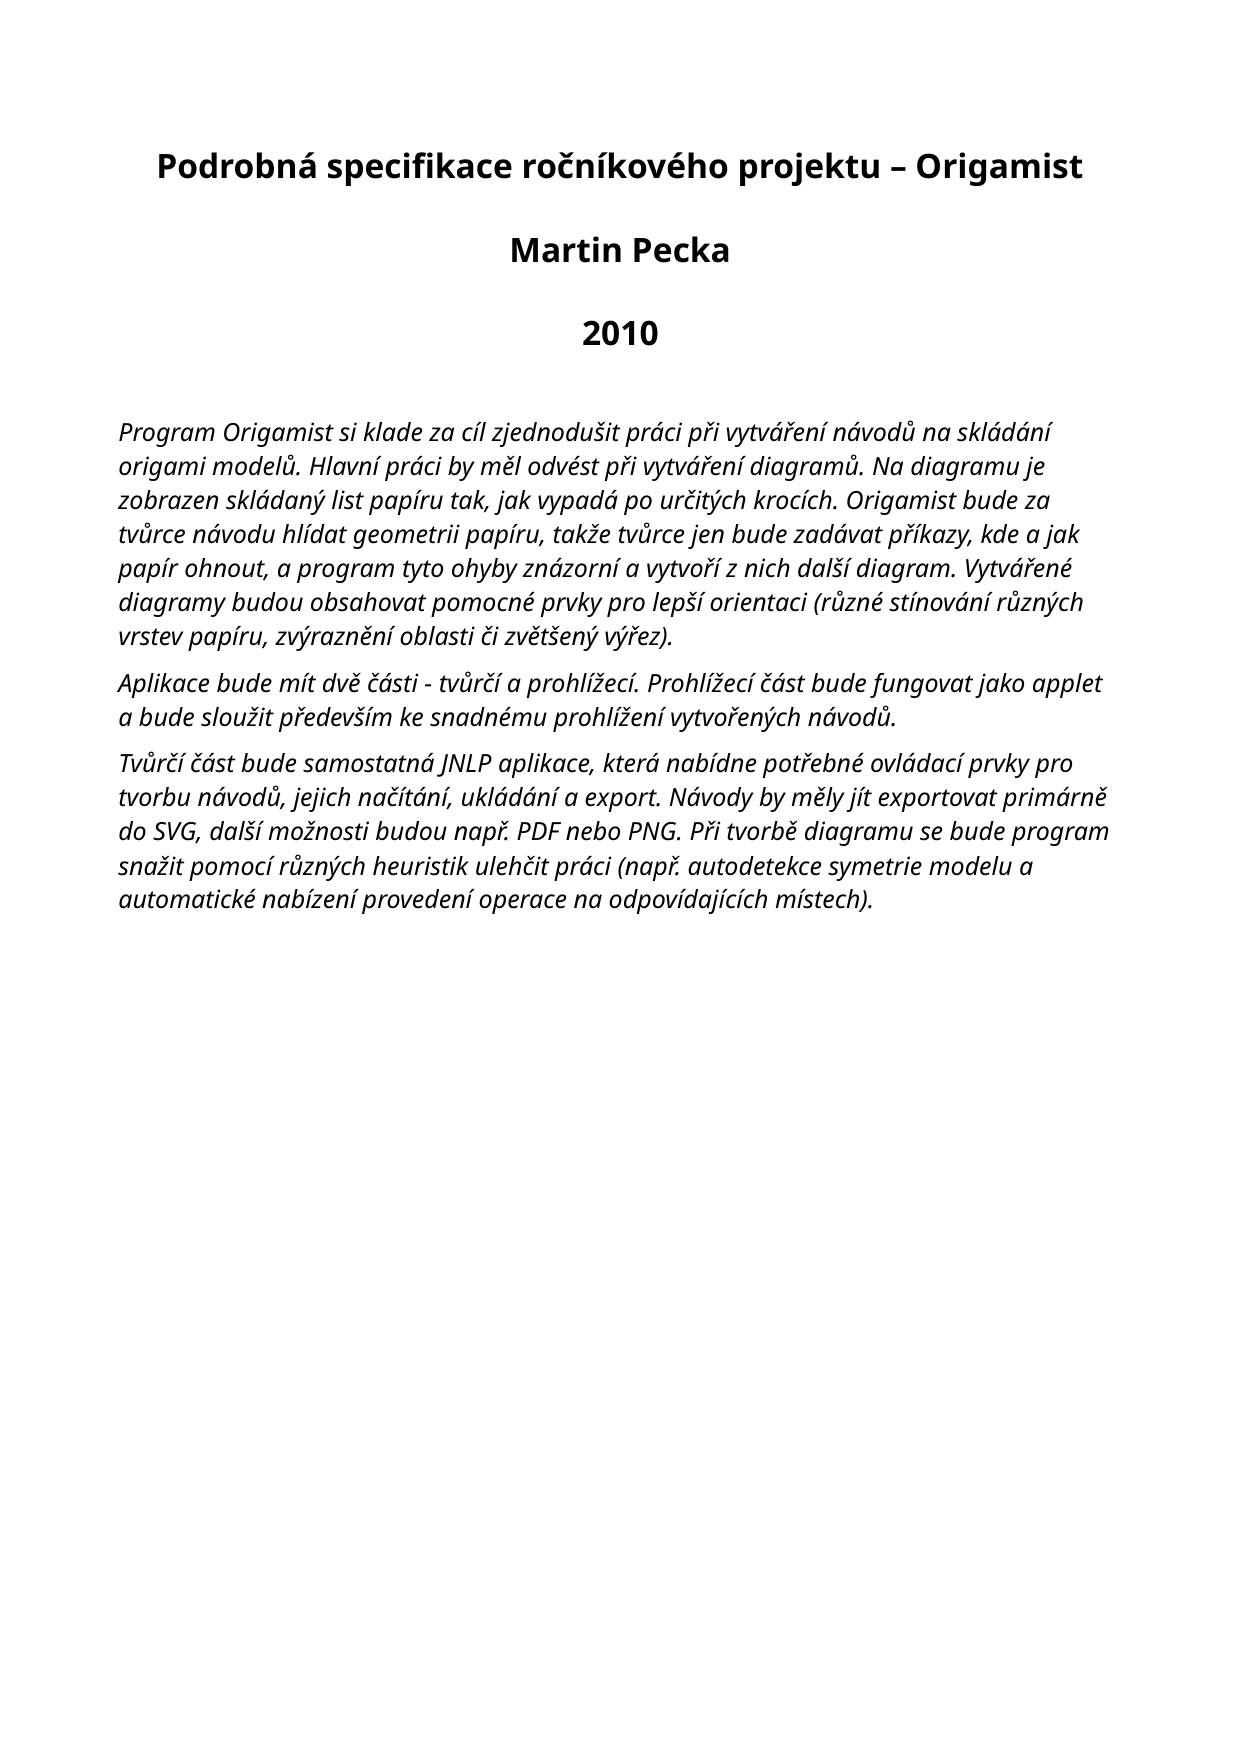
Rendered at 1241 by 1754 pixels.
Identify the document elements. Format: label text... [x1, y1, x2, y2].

subtitle Martin Pecka [118, 226, 1122, 272]
subtitle 2010 [118, 309, 1122, 355]
text Tvůrčí část bude samostatná JNLP aplikace, která nabídne potřebné ovládací prvky pro tvorbu návodů, jejich načítání, ukládání a export. Návody by měly jít exportovat primárně do SVG, další možnosti budou např. PDF nebo PNG. Při tvorbě diagramu se bude program snažit pomocí různých heuristik ulehčit práci (např. autodetekce symetrie modelu a automatické nabízení provedení operace na odpovídajících místech). [118, 746, 1122, 916]
text Aplikace bude mít dvě části - tvůrčí a prohlížecí. Prohlížecí část bude fungovat jako applet a bude sloužit především ke snadnému prohlížení vytvořených návodů. [118, 665, 1122, 733]
text Program Origamist si klade za cíl zjednodušit práci při vytváření návodů na skládání origami modelů. Hlavní práci by měl odvést při vytváření diagramů. Na diagramu je zobrazen skládaný list papíru tak, jak vypadá po určitých krocích. Origamist bude za tvůrce návodu hlídat geometrii papíru, takže tvůrce jen bude zadávat příkazy, kde a jak papír ohnout, a program tyto ohyby znázorní a vytvoří z nich další diagram. Vytvářené diagramy budou obsahovat pomocné prvky pro lepší orientaci (různé stínování různých vrstev papíru, zvýraznění oblasti či zvětšený výřez). [118, 414, 1122, 653]
subtitle Podrobná specifikace ročníkového projektu – Origamist [118, 143, 1122, 189]
